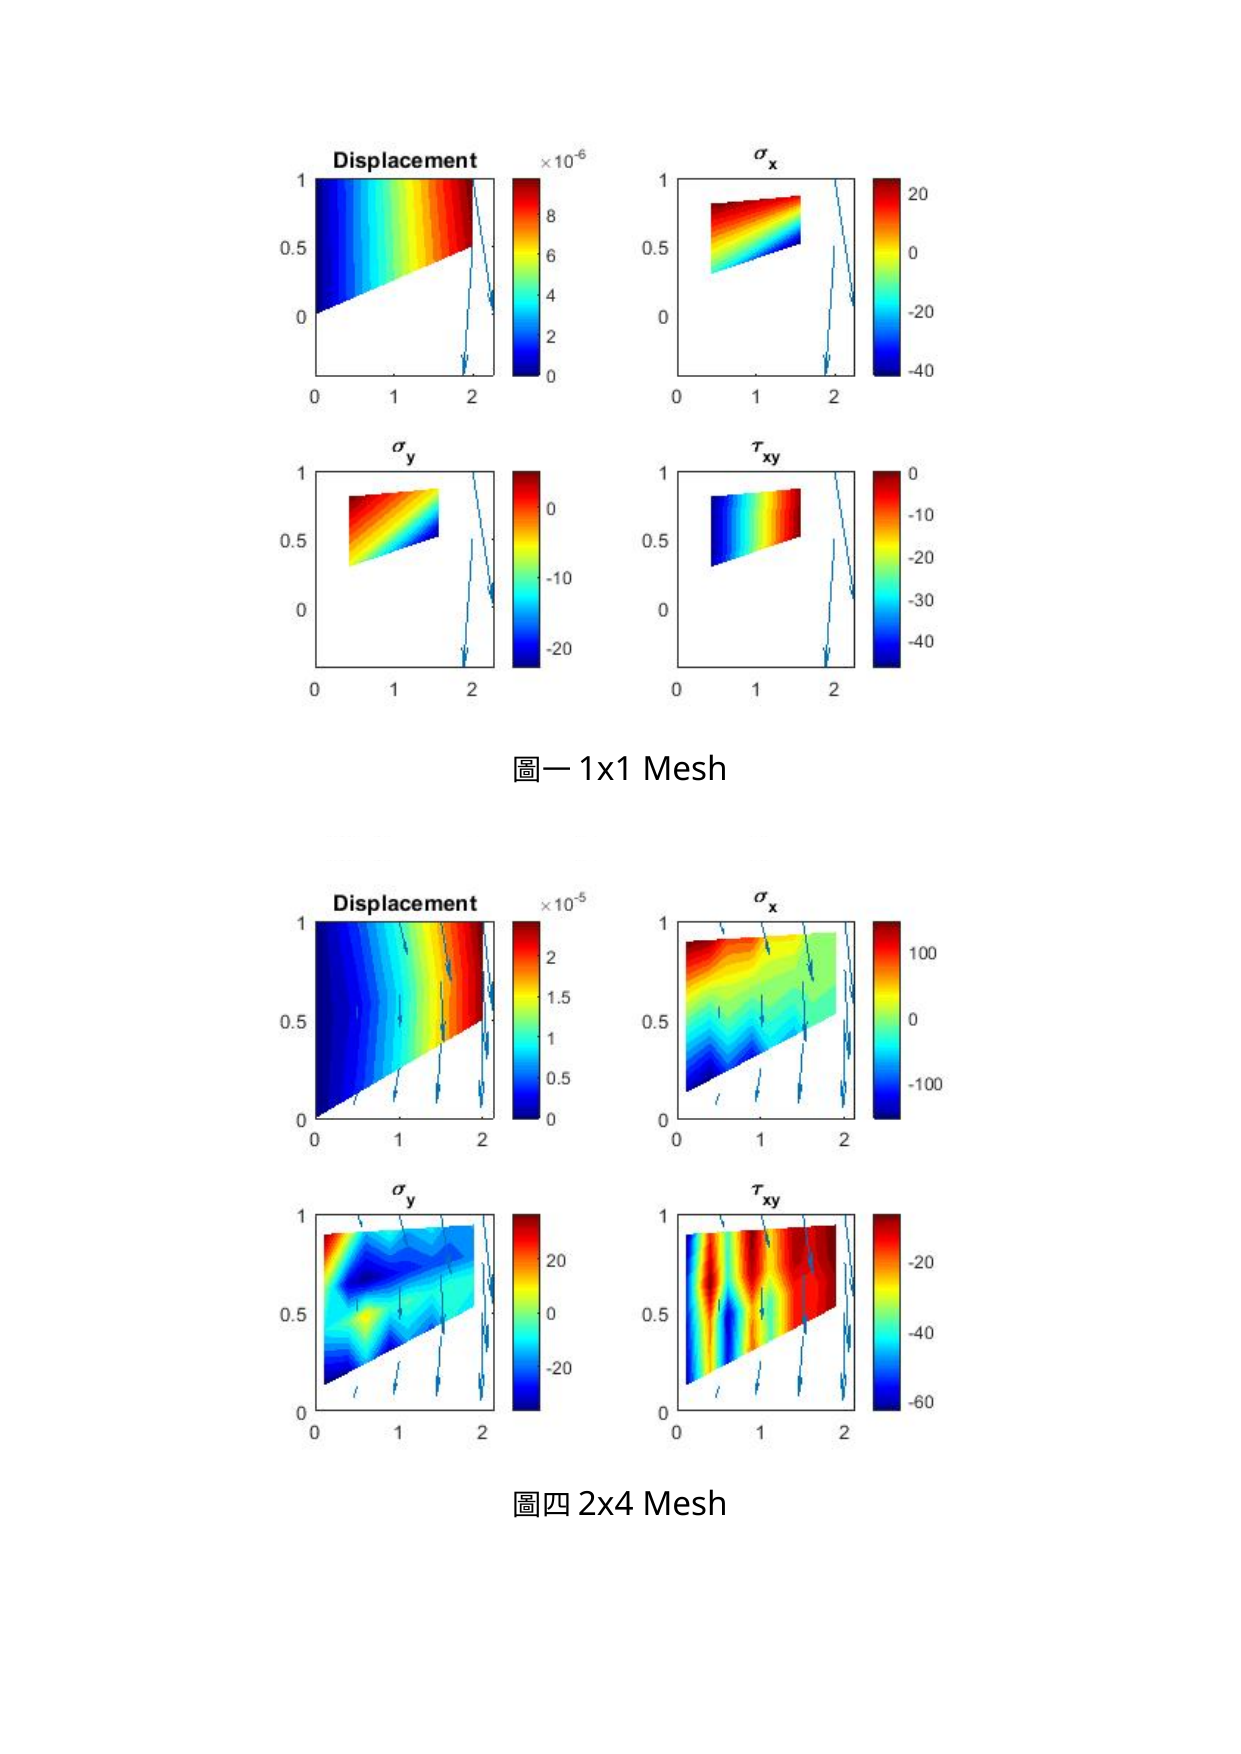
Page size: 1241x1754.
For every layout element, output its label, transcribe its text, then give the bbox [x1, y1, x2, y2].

text 圖一 1x1 Mesh [118, 118, 1122, 790]
text 圖四 2x4 Mesh [118, 861, 1122, 1579]
picture [208, 813, 1032, 1479]
picture [208, 118, 1032, 736]
